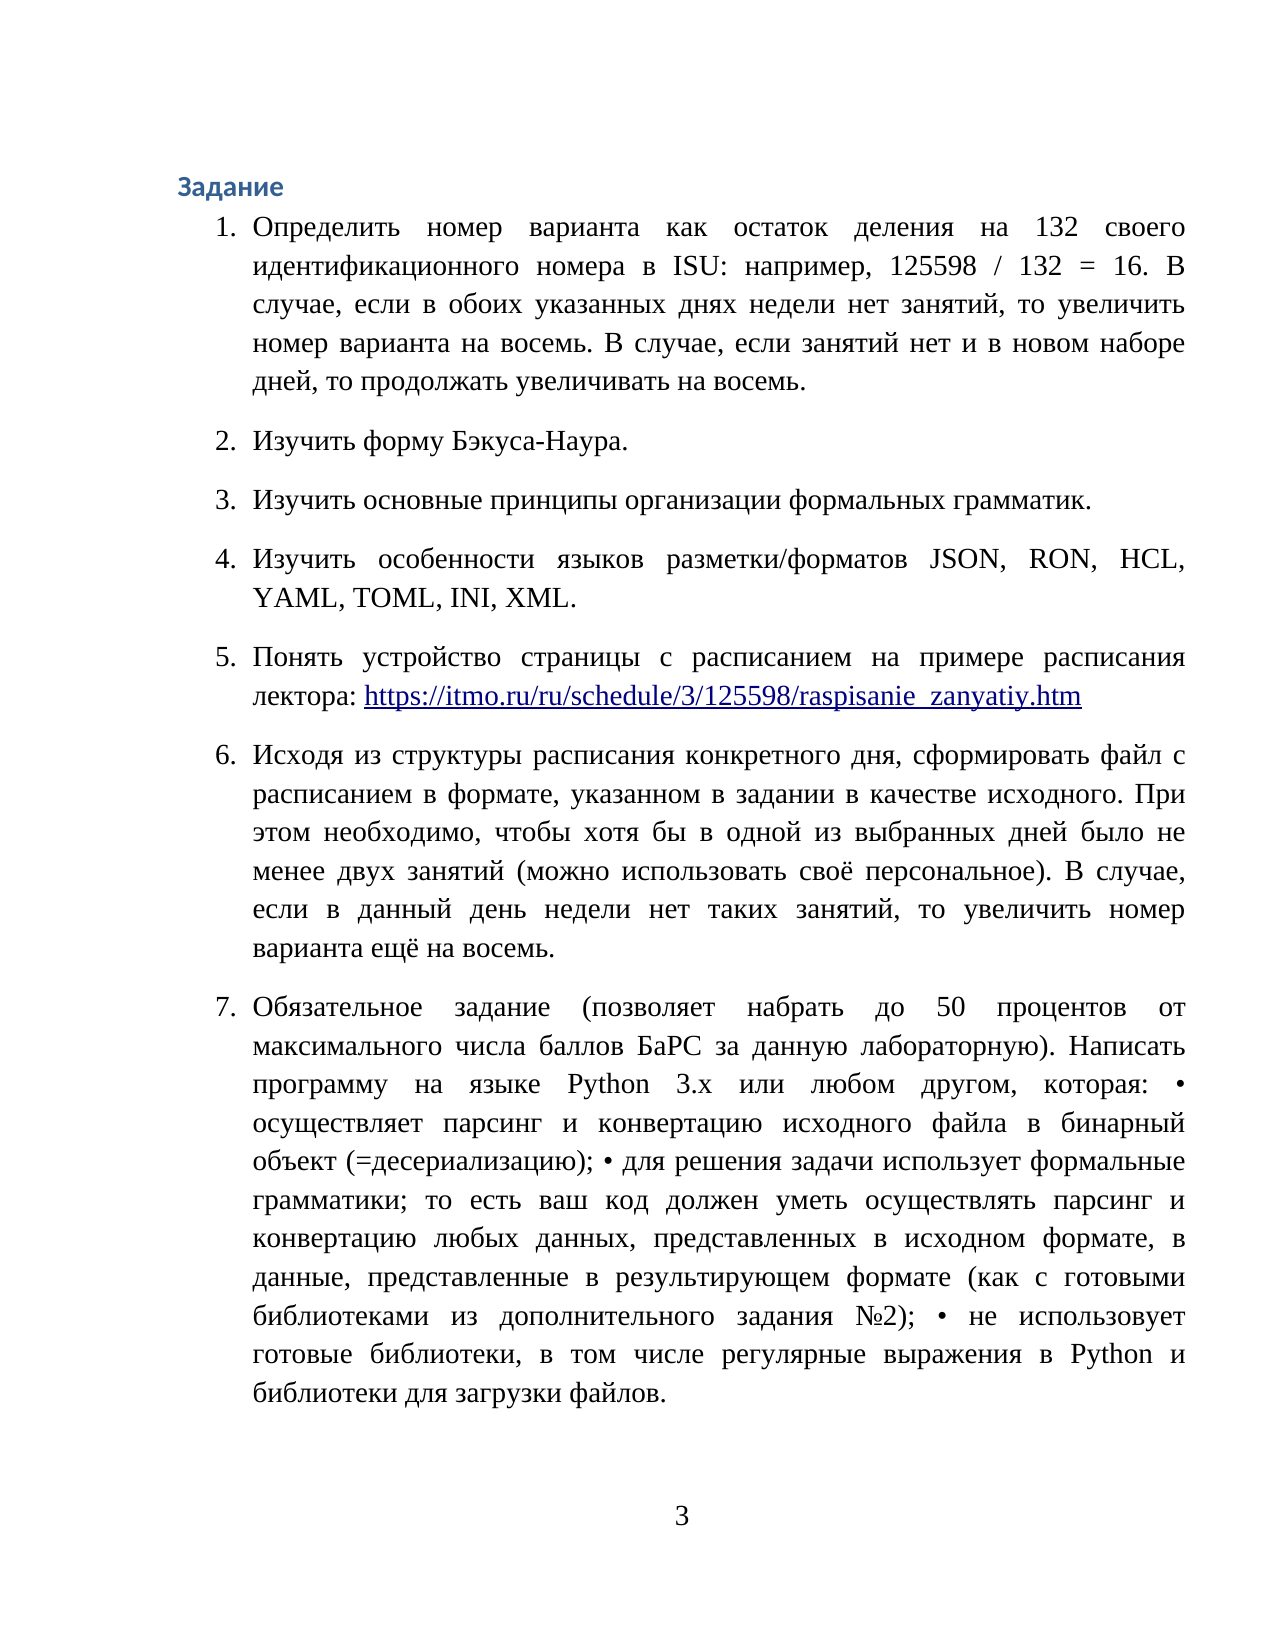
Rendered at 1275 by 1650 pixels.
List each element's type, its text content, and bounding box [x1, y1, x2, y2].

list Изучить основные принципы организации формальных грамматик. [215, 482, 1186, 516]
list Обязательное задание (позволяет набрать до 50 процентов от максимального числа баллов БаРС за данную лабораторную). Написать программу на языке Python 3.x или любом другом, которая: • осуществляет парсинг и конвертацию исходного файла в бинарный объект (=десериализацию); • для решения задачи использует формальные грамматики; то есть ваш код должен уметь осуществлять парсинг и конвертацию любых данных, представленных в исходном формате, в данные, представленные в результирующем формате (как с готовыми библиотеками из дополнительного задания №2); • не использовует готовые библиотеки, в том числе регулярные выражения в Python и библиотеки для загрузки файлов. [215, 989, 1186, 1408]
subtitle Задание [177, 168, 1186, 204]
list Изучить особенности языков разметки/форматов JSON, RON, HCL, YAML, TOML, INI, XML. [215, 541, 1186, 613]
list Понять устройство страницы с расписанием на примере расписания лектора: https://itmo.ru/ru/schedule/3/125598/raspisanie_zanyatiy.htm [215, 639, 1186, 711]
list Изучить форму Бэкуса-Наура. [215, 423, 1186, 456]
list Исходя из структуры расписания конкретного дня, сформировать файл с расписанием в формате, указанном в задании в качестве исходного. При этом необходимо, чтобы хотя бы в одной из выбранных дней было не менее двух занятий (можно использовать своё персональное). В случае, если в данный день недели нет таких занятий, то увеличить номер варианта ещё на восемь. [215, 737, 1186, 963]
list Определить номер варианта как остаток деления на 132 своего идентификационного номера в ISU: например, 125598 / 132 = 16. В случае, если в обоих указанных днях недели нет занятий, то увеличить номер варианта на восемь. В случае, если занятий нет и в новом наборе дней, то продолжать увеличивать на восемь. [215, 209, 1186, 397]
